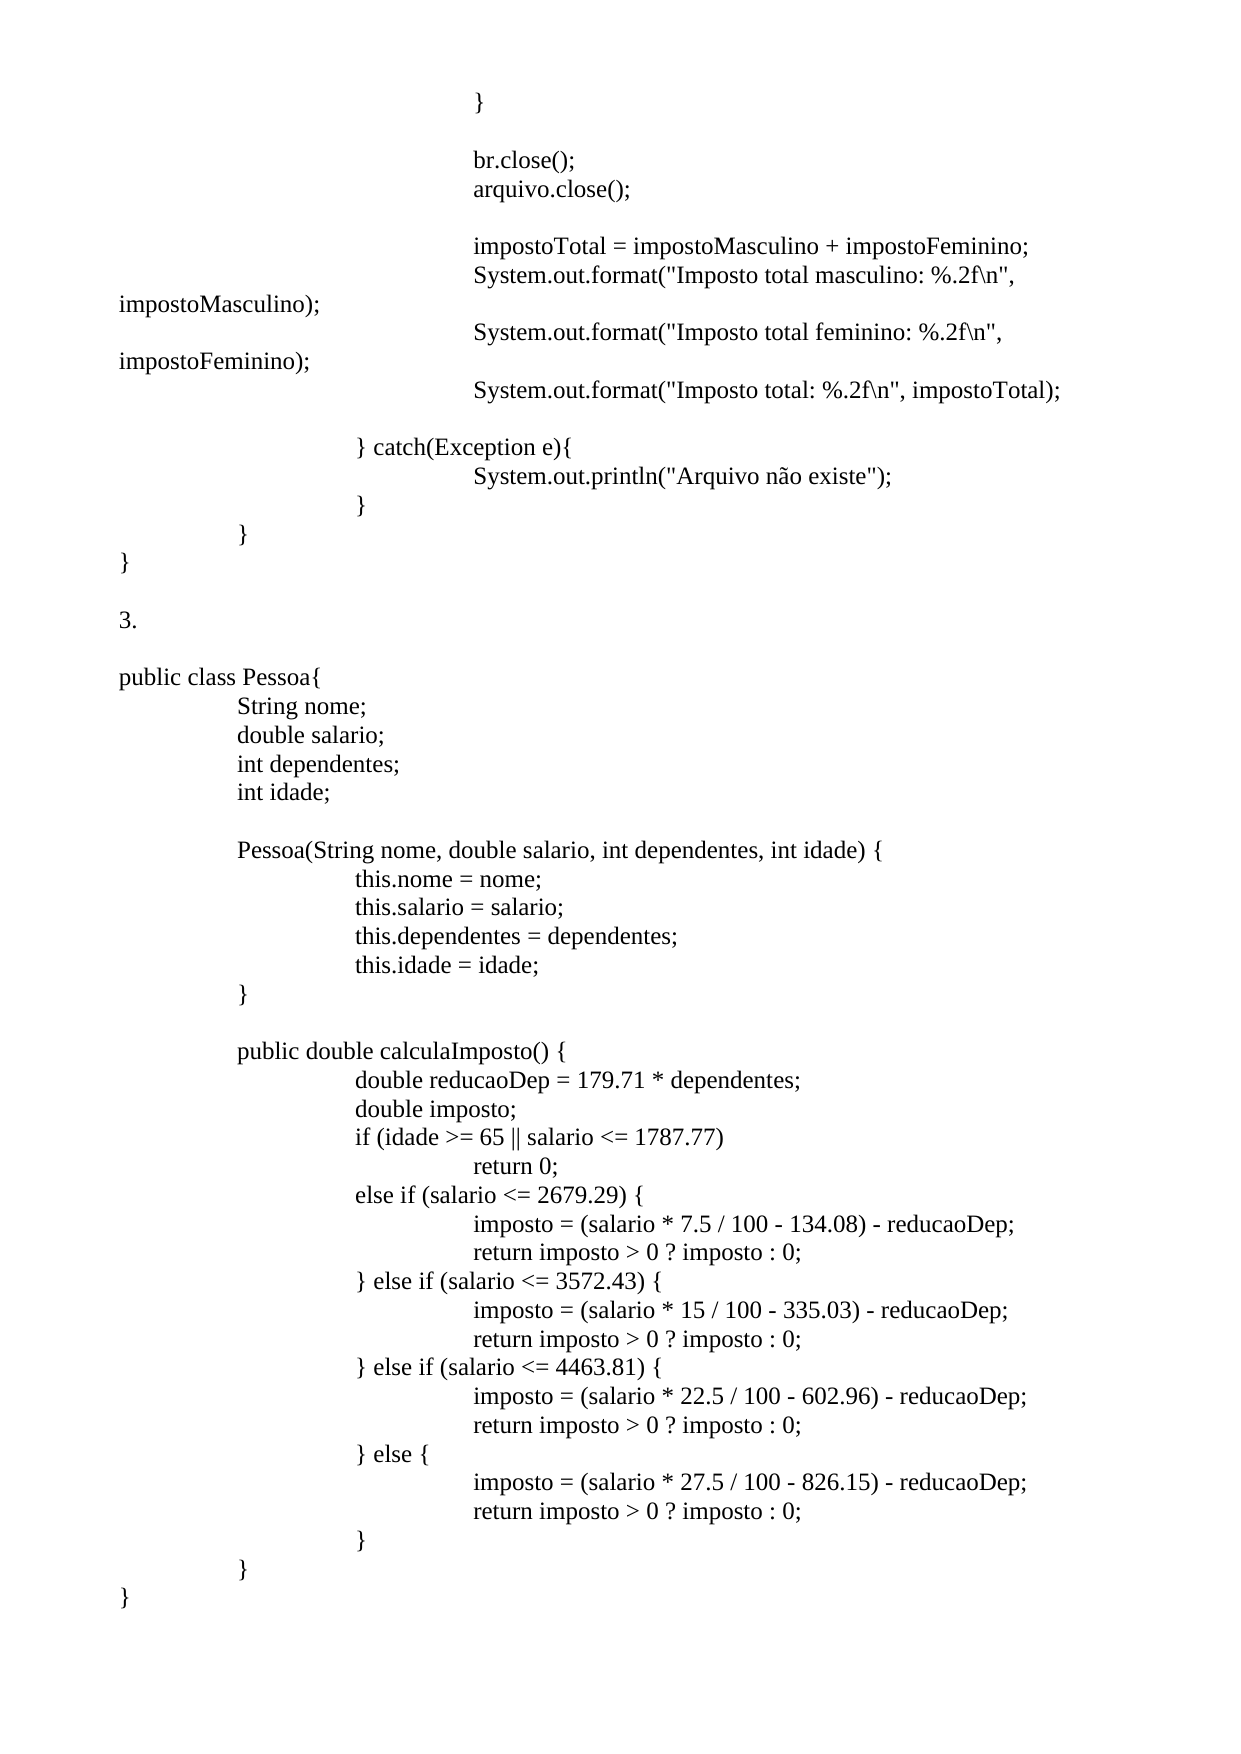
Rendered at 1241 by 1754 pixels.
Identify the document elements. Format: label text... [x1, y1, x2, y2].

text int idade; [119, 777, 1121, 806]
text } [119, 1525, 1121, 1554]
text return imposto > 0 ? imposto : 0; [119, 1324, 1121, 1352]
text return imposto > 0 ? imposto : 0; [119, 1237, 1121, 1266]
text Pessoa(String nome, double salario, int dependentes, int idade) { [119, 835, 1121, 864]
text this.idade = idade; [119, 950, 1121, 979]
text System.out.format("Imposto total feminino: %.2f\n", impostoFeminino); [119, 317, 1121, 375]
text } else if (salario <= 3572.43) { [119, 1266, 1121, 1295]
text arquivo.close(); [119, 174, 1121, 202]
text this.dependentes = dependentes; [119, 921, 1121, 950]
text if (idade >= 65 || salario <= 1787.77) [119, 1122, 1121, 1151]
text System.out.format("Imposto total: %.2f\n", impostoTotal); [119, 375, 1121, 404]
text impostoTotal = impostoMasculino + impostoFeminino; [119, 231, 1121, 260]
text } [119, 519, 1121, 547]
text imposto = (salario * 27.5 / 100 - 826.15) - reducaoDep; [119, 1467, 1121, 1496]
text double salario; [119, 720, 1121, 749]
text System.out.format("Imposto total masculino: %.2f\n", impostoMasculino); [119, 260, 1121, 317]
text } [119, 979, 1121, 1007]
text } else { [119, 1439, 1121, 1467]
text br.close(); [119, 145, 1121, 174]
text imposto = (salario * 15 / 100 - 335.03) - reducaoDep; [119, 1295, 1121, 1324]
text System.out.println("Arquivo não existe"); [119, 461, 1121, 490]
text imposto = (salario * 22.5 / 100 - 602.96) - reducaoDep; [119, 1381, 1121, 1410]
text } catch(Exception e){ [119, 432, 1121, 461]
text } else if (salario <= 4463.81) { [119, 1352, 1121, 1381]
text else if (salario <= 2679.29) { [119, 1180, 1121, 1209]
text double imposto; [119, 1094, 1121, 1122]
text this.nome = nome; [119, 864, 1121, 892]
text } [119, 490, 1121, 519]
text int dependentes; [119, 749, 1121, 777]
text imposto = (salario * 7.5 / 100 - 134.08) - reducaoDep; [119, 1209, 1121, 1237]
text return 0; [119, 1151, 1121, 1180]
text String nome; [119, 691, 1121, 720]
text public class Pessoa{ [119, 662, 1121, 691]
text this.salario = salario; [119, 892, 1121, 921]
text double reducaoDep = 179.71 * dependentes; [119, 1065, 1121, 1094]
text public double calculaImposto() { [119, 1036, 1121, 1065]
text } [119, 1554, 1121, 1582]
text } [119, 547, 1121, 576]
text return imposto > 0 ? imposto : 0; [119, 1496, 1121, 1525]
text 3. [119, 605, 1121, 634]
text } [119, 87, 1121, 116]
text } [119, 1582, 1121, 1611]
text return imposto > 0 ? imposto : 0; [119, 1410, 1121, 1439]
